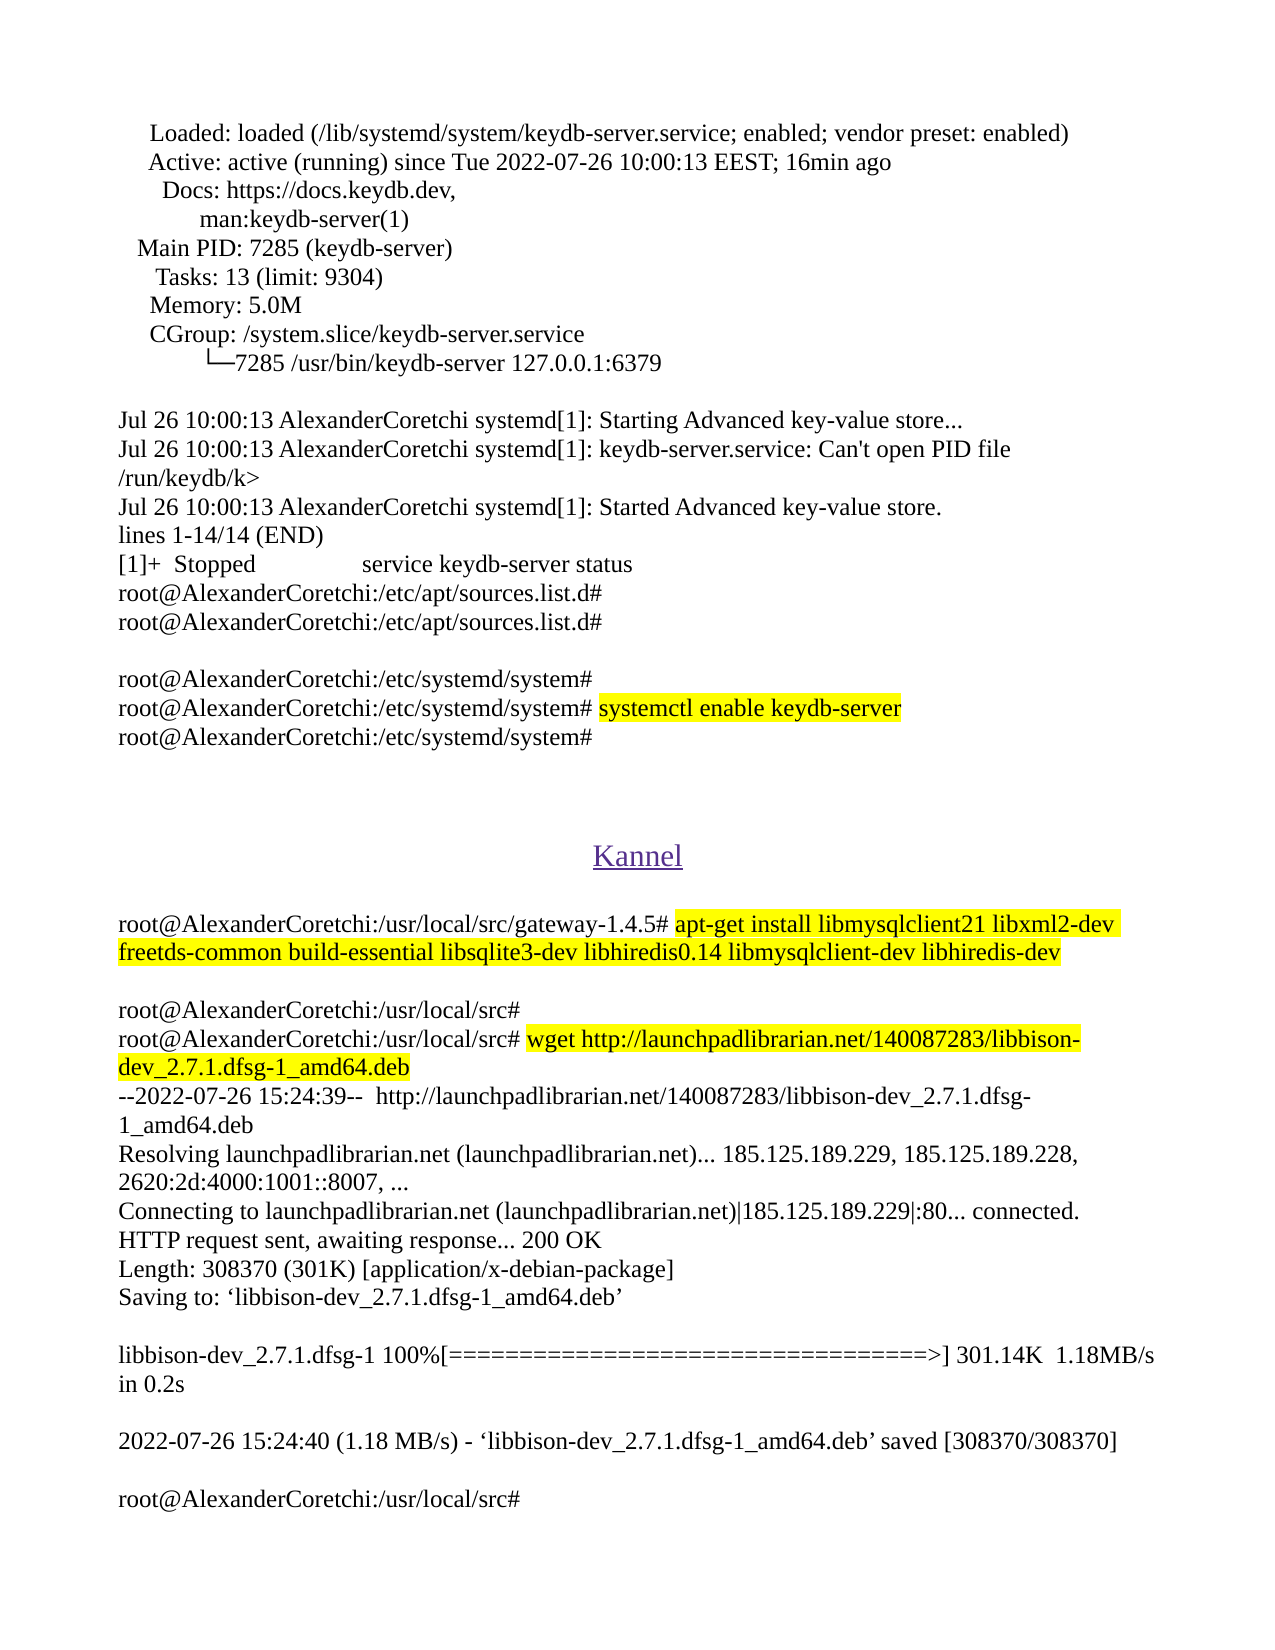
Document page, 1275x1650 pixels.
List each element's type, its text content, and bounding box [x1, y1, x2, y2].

text Saving to: ‘libbison-dev_2.7.1.dfsg-1_amd64.deb’ [118, 1282, 1157, 1311]
text Active: active (running) since Tue 2022-07-26 10:00:13 EEST; 16min ago [118, 147, 1157, 176]
text [1]+ Stopped service keydb-server status [118, 549, 1157, 578]
text HTTP request sent, awaiting response... 200 OK [118, 1225, 1157, 1254]
text root@AlexanderCoretchi:/etc/systemd/system# systemctl enable keydb-server [118, 693, 1157, 722]
text └─7285 /usr/bin/keydb-server 127.0.0.1:6379 [118, 348, 1157, 377]
text root@AlexanderCoretchi:/usr/local/src# wget http://launchpadlibrarian.net/140087283/libbison-dev_2.7.1.dfsg-1_amd64.deb [118, 1024, 1157, 1081]
text root@AlexanderCoretchi:/etc/systemd/system# [118, 722, 1157, 751]
text lines 1-14/14 (END) [118, 521, 1157, 549]
text Resolving launchpadlibrarian.net (launchpadlibrarian.net)... 185.125.189.229, 185.125.189.228, 2620:2d:4000:1001::8007, ... [118, 1139, 1157, 1196]
text Kannel [118, 837, 1157, 873]
text Loaded: loaded (/lib/systemd/system/keydb-server.service; enabled; vendor preset: enabled) [118, 118, 1157, 147]
text root@AlexanderCoretchi:/etc/apt/sources.list.d# [118, 607, 1157, 636]
text Jul 26 10:00:13 AlexanderCoretchi systemd[1]: Started Advanced key-value store. [118, 492, 1157, 521]
text Length: 308370 (301K) [application/x-debian-package] [118, 1254, 1157, 1282]
text Tasks: 13 (limit: 9304) [118, 262, 1157, 291]
text CGroup: /system.slice/keydb-server.service [118, 319, 1157, 348]
text 2022-07-26 15:24:40 (1.18 MB/s) - ‘libbison-dev_2.7.1.dfsg-1_amd64.deb’ saved [308370/308370] [118, 1426, 1157, 1455]
text root@AlexanderCoretchi:/usr/local/src# [118, 995, 1157, 1024]
text Main PID: 7285 (keydb-server) [118, 233, 1157, 262]
text root@AlexanderCoretchi:/etc/systemd/system# [118, 664, 1157, 693]
text Jul 26 10:00:13 AlexanderCoretchi systemd[1]: keydb-server.service: Can't open PID file /run/keydb/k> [118, 434, 1157, 492]
text Connecting to launchpadlibrarian.net (launchpadlibrarian.net)|185.125.189.229|:80... connected. [118, 1196, 1157, 1225]
text Jul 26 10:00:13 AlexanderCoretchi systemd[1]: Starting Advanced key-value store... [118, 406, 1157, 434]
text Memory: 5.0M [118, 291, 1157, 319]
text root@AlexanderCoretchi:/etc/apt/sources.list.d# [118, 578, 1157, 607]
text root@AlexanderCoretchi:/usr/local/src# [118, 1484, 1157, 1512]
text root@AlexanderCoretchi:/usr/local/src/gateway-1.4.5# apt-get install libmysqlclient21 libxml2-dev freetds-common build-essential libsqlite3-dev libhiredis0.14 libmysqlclient-dev libhiredis-dev [118, 909, 1157, 966]
text libbison-dev_2.7.1.dfsg-1 100%[==================================>] 301.14K 1.18MB/s in 0.2s [118, 1340, 1157, 1397]
text Docs: https://docs.keydb.dev, [118, 176, 1157, 204]
text man:keydb-server(1) [118, 204, 1157, 233]
text --2022-07-26 15:24:39-- http://launchpadlibrarian.net/140087283/libbison-dev_2.7.1.dfsg-1_amd64.deb [118, 1081, 1157, 1139]
